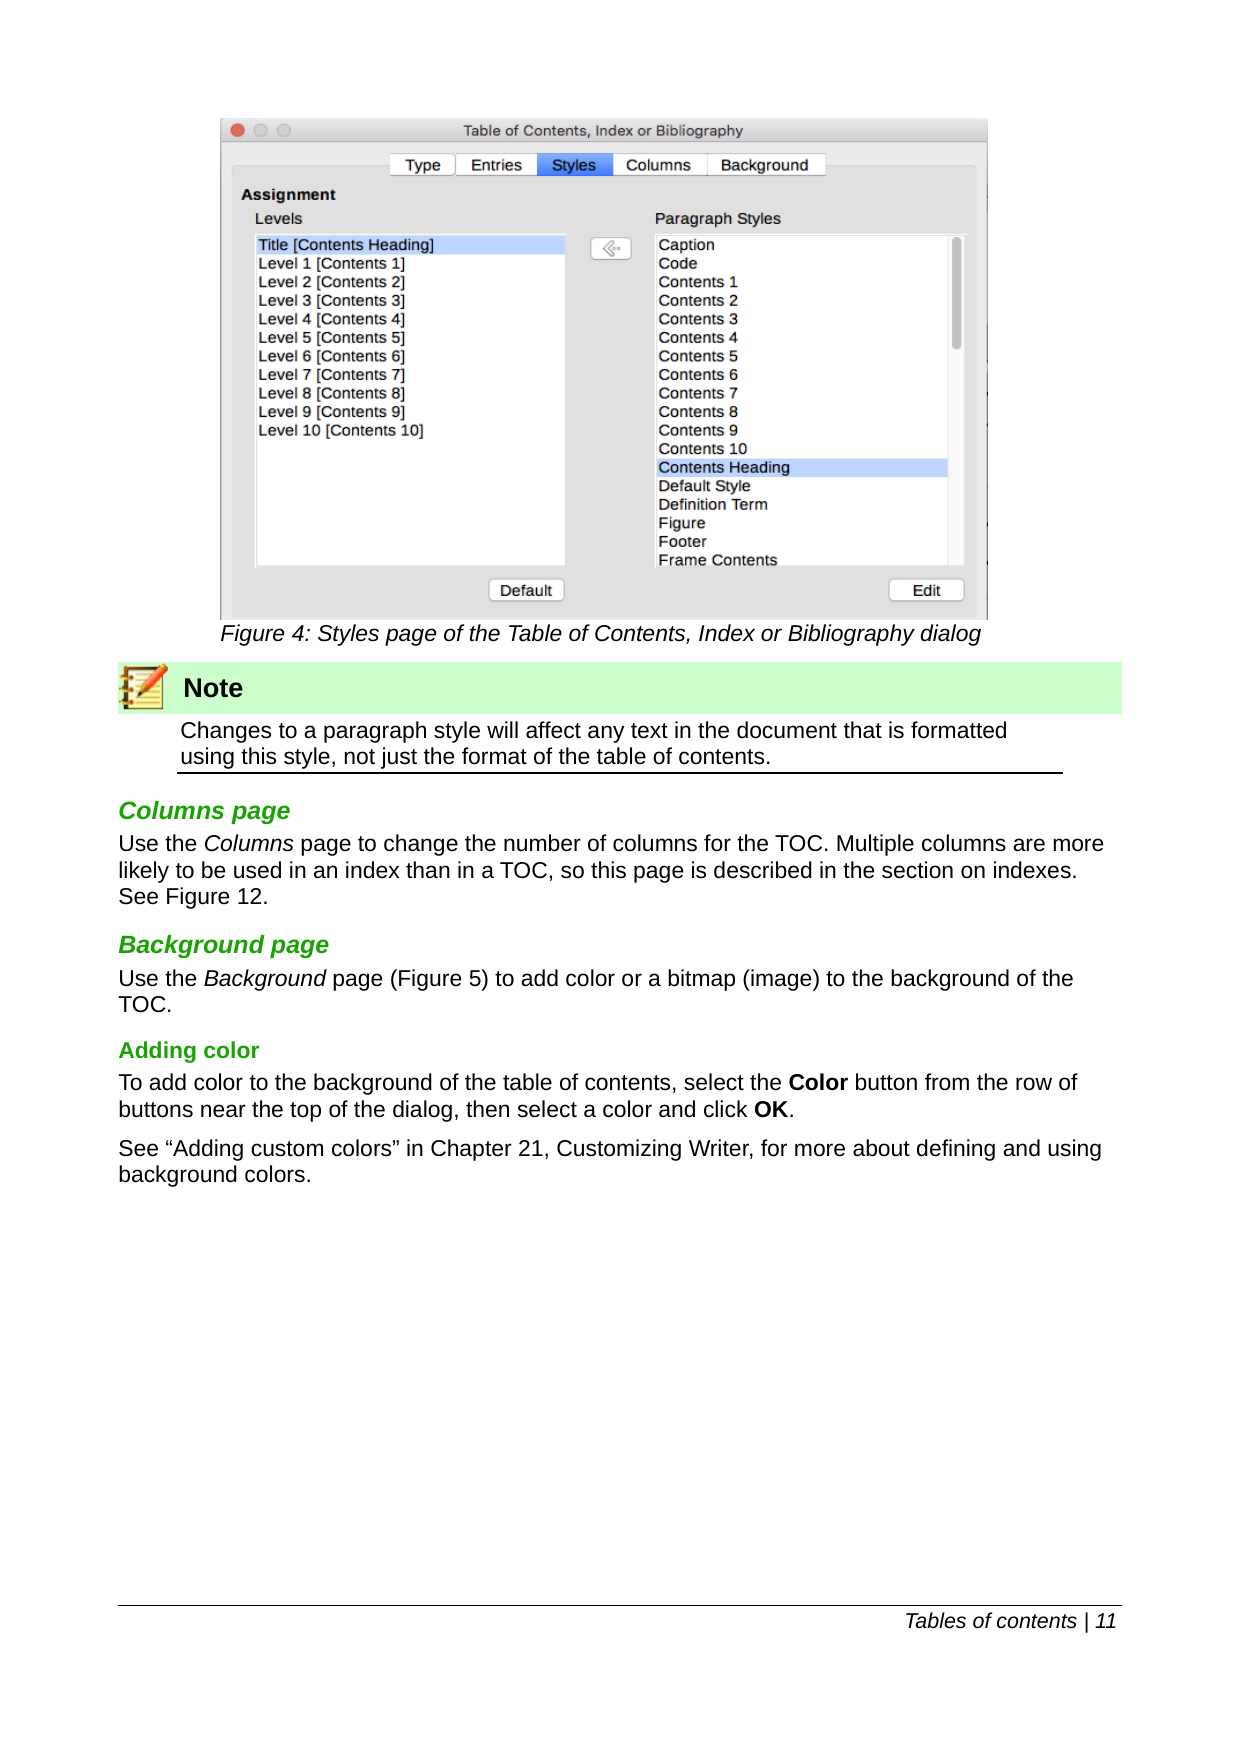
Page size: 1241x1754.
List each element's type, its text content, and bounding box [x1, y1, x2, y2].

text To add color to the background of the table of contents, select the Color button from the row of buttons near the top of the dialog, then select a color and click OK. [118, 1069, 1122, 1122]
picture [220, 118, 988, 620]
text Figure 4: Styles page of the Table of Contents, Index or Bibliography dialog [220, 118, 1020, 646]
text Use the Background page (Figure 5) to add color or a bitmap (image) to the background of the TOC. [118, 965, 1122, 1017]
text See “Adding custom colors” in Chapter 21, Customizing Writer, for more about defining and using background colors. [118, 1134, 1122, 1187]
subtitle Note [118, 662, 1122, 714]
text Use the Columns page to change the number of columns for the TOC. Multiple columns are more likely to be used in an index than in a TOC, so this page is described in the section on indexes. See Figure 12. [118, 830, 1122, 909]
subtitle Columns page [118, 796, 1122, 824]
picture [119, 662, 170, 713]
subtitle Background page [118, 930, 1122, 959]
text Changes to a paragraph style will affect any text in the document that is formatted using this style, not just the format of the table of contents. [177, 714, 1063, 772]
subtitle Adding color [118, 1037, 1122, 1063]
